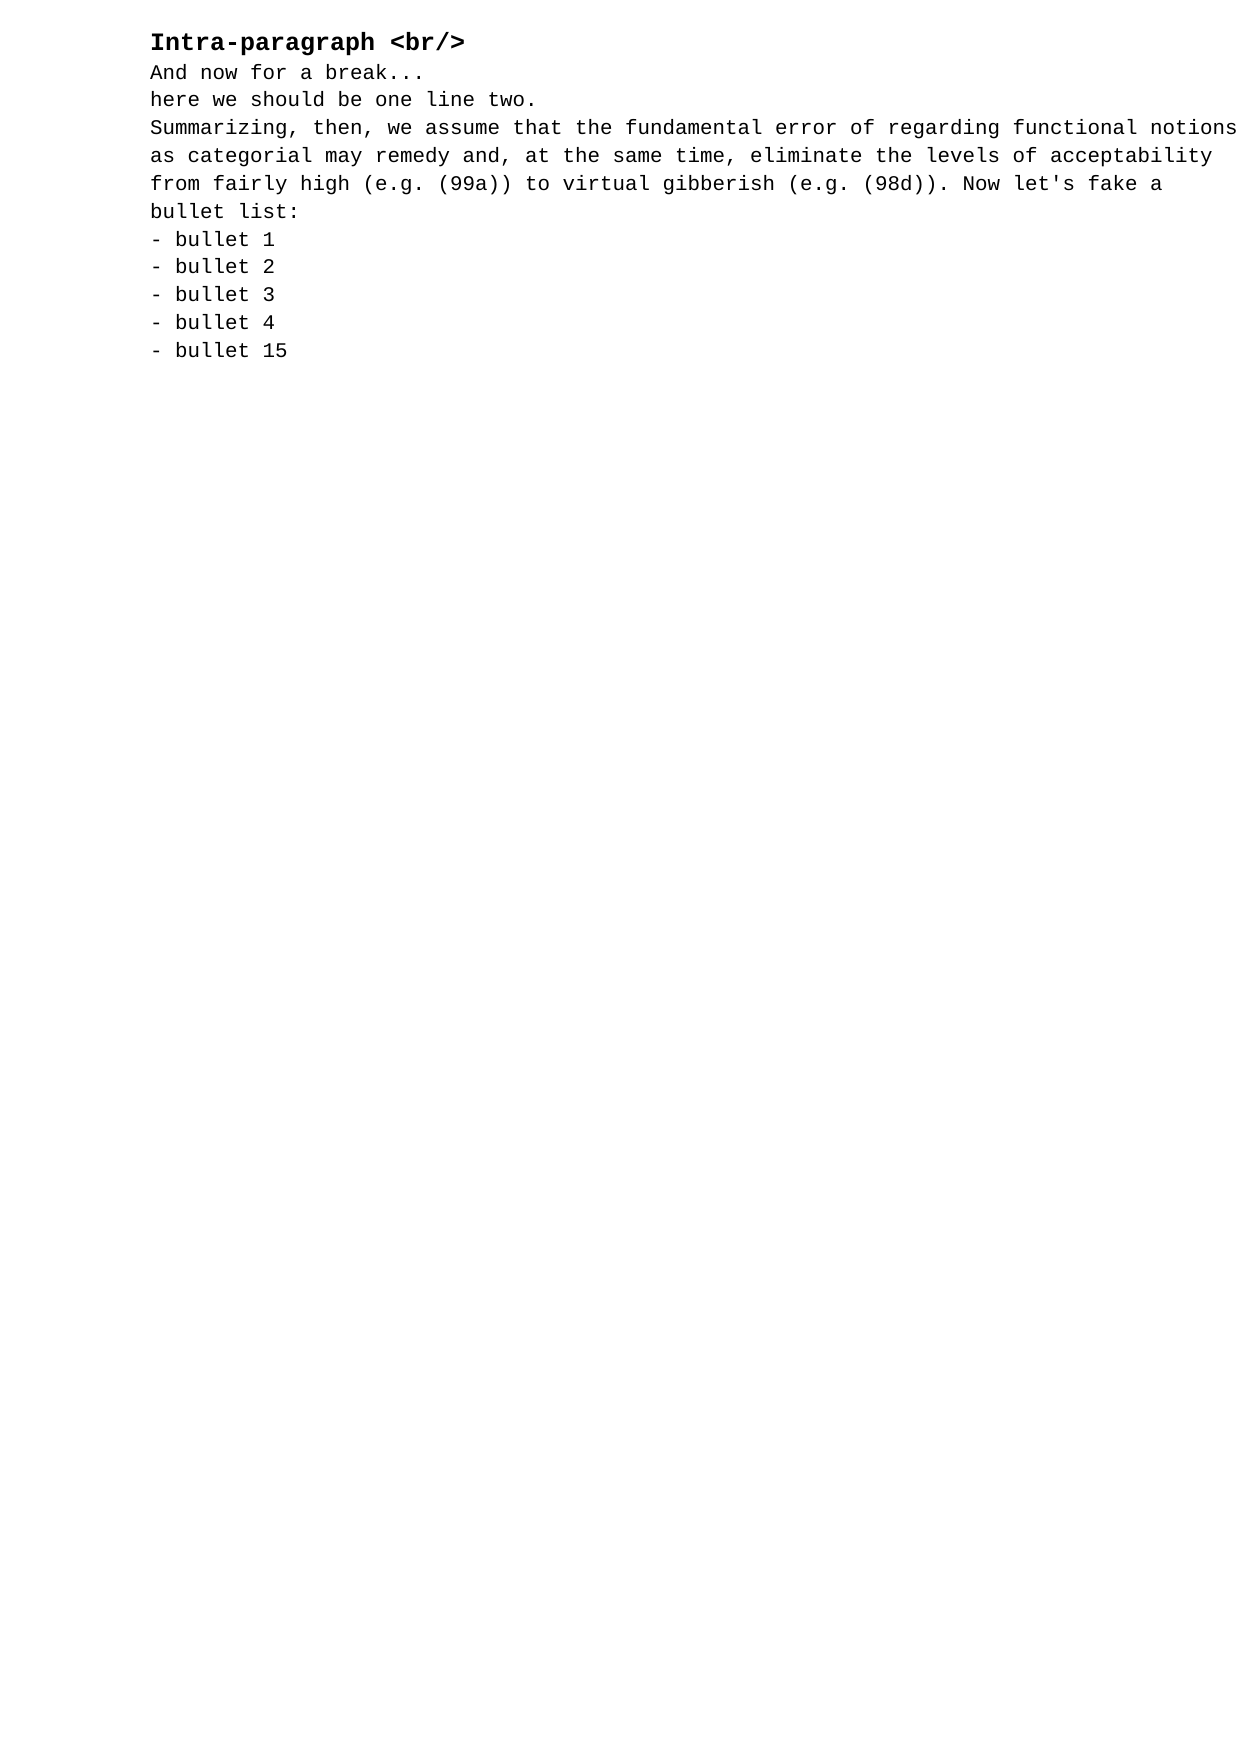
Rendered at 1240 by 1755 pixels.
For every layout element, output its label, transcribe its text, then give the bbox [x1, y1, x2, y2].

text And now for a break... here we should be one line two. Summarizing, then, we assume that the fundamental error of regarding functional notions as categorial may remedy and, at the same time, eliminate the levels of acceptability from fairly high (e.g. (99a)) to virtual gibberish (e.g. (98d)). Now let's fake a bullet list: - bullet 1 - bullet 2 - bullet 3 - bullet 4 - bullet 15 [150, 62, 1239, 363]
text Intra-paragraph <br/> [150, 29, 1239, 57]
